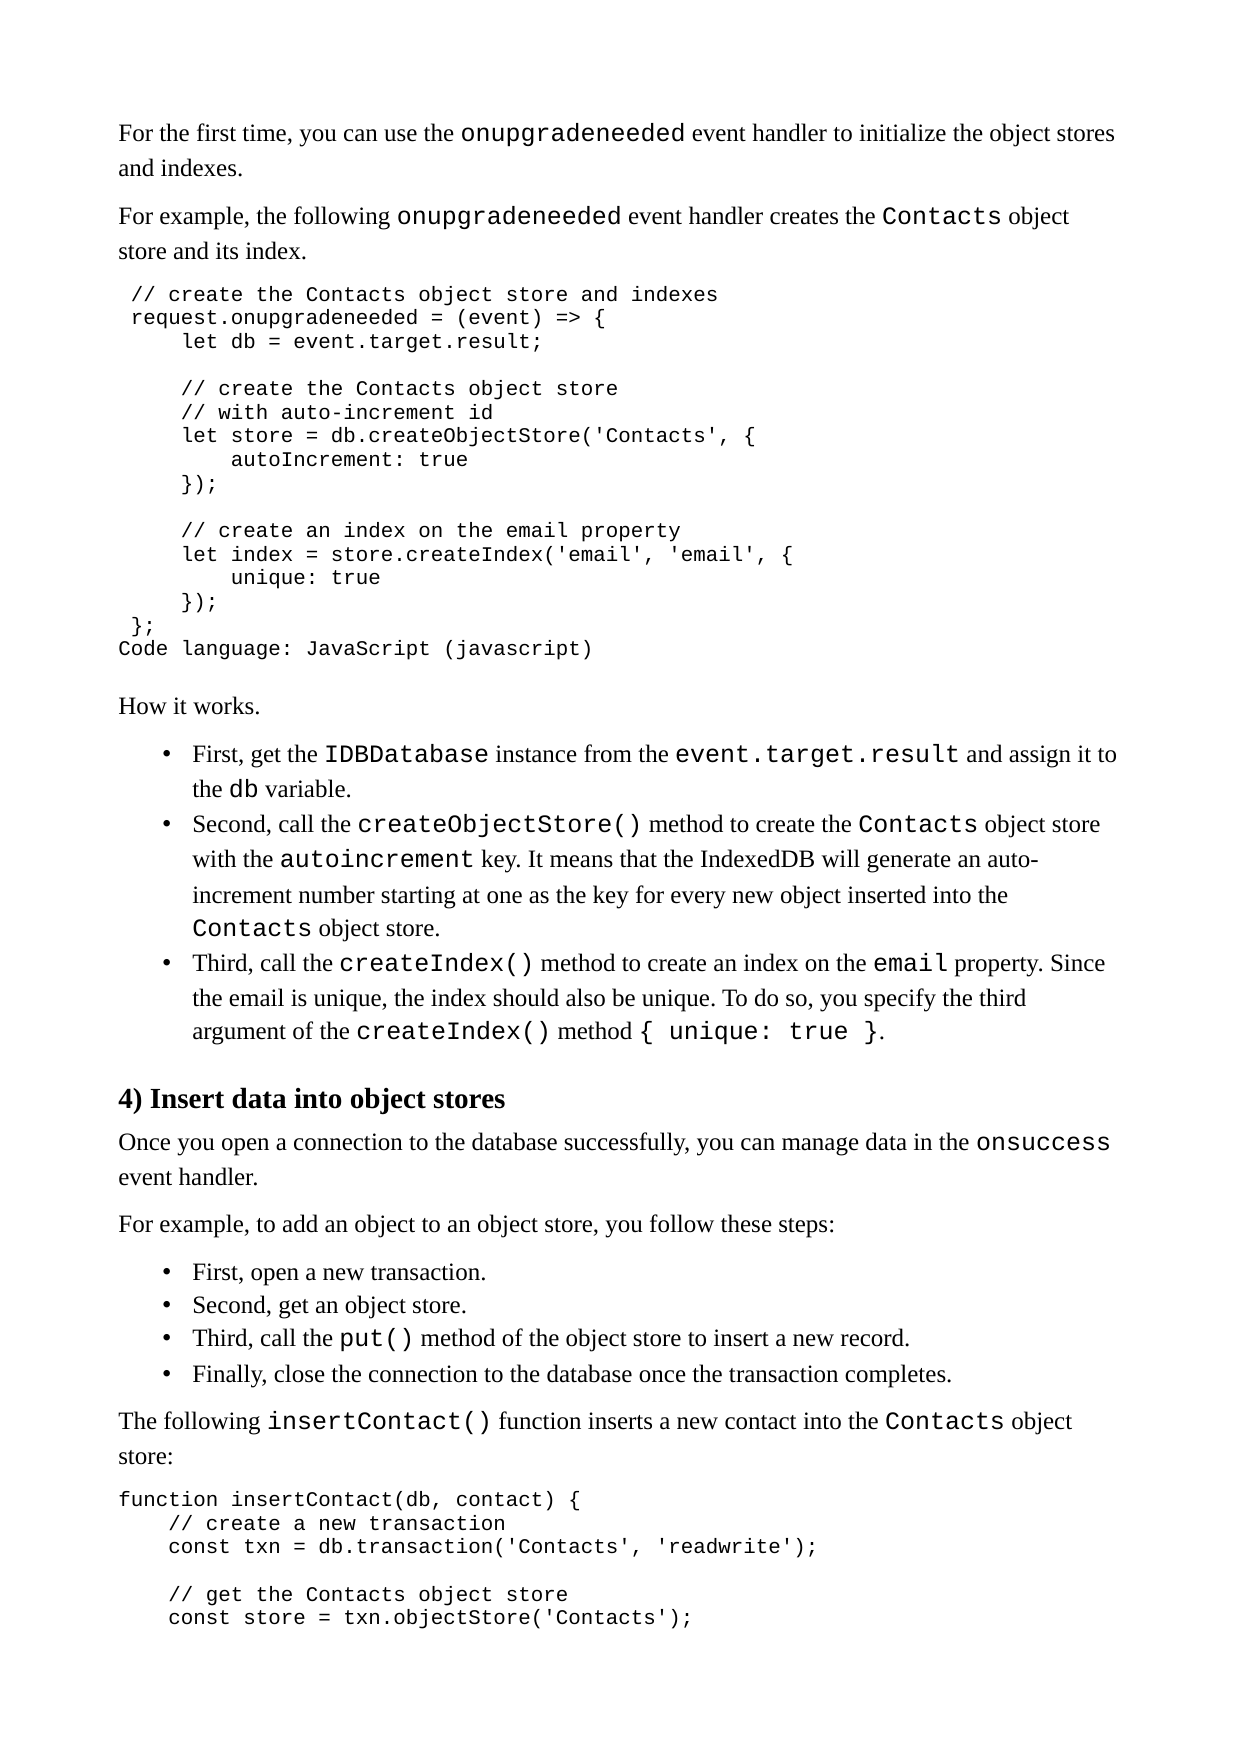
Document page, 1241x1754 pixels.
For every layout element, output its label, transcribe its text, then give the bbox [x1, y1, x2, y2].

text }); [118, 591, 1122, 614]
list Finally, close the connection to the database once the transaction completes. [162, 1359, 1122, 1387]
text // create a new transaction [118, 1513, 1122, 1536]
text }); [118, 473, 1122, 496]
text For example, to add an object to an object store, you follow these steps: [118, 1209, 1122, 1238]
text For example, the following onupgradeneeded event handler creates the Contacts object store and its index. [118, 201, 1122, 265]
text // create the Contacts object store and indexes [118, 283, 1122, 307]
text Once you open a connection to the database successfully, you can manage data in the onsuccess event handler. [118, 1127, 1122, 1191]
text let index = store.createIndex('email', 'email', { [118, 544, 1122, 567]
text Code language: JavaScript (javascript) [118, 638, 1122, 662]
text For the first time, you can use the onupgradeneeded event handler to initialize the object stores and indexes. [118, 118, 1122, 182]
text // get the Contacts object store [118, 1583, 1122, 1607]
text How it works. [118, 691, 1122, 720]
text // with auto-increment id [118, 402, 1122, 425]
text unique: true [118, 567, 1122, 591]
text let store = db.createObjectStore('Contacts', { [118, 425, 1122, 449]
list Second, get an object store. [162, 1290, 1122, 1319]
text request.onupgradeneeded = (event) => { [118, 307, 1122, 331]
text // create the Contacts object store [118, 378, 1122, 402]
text The following insertContact() function inserts a new contact into the Contacts object store: [118, 1406, 1122, 1470]
list First, open a new transaction. [162, 1257, 1122, 1286]
list Third, call the put() method of the object store to insert a new record. [162, 1323, 1122, 1354]
text let db = event.target.result; [118, 331, 1122, 354]
text const store = txn.objectStore('Contacts'); [118, 1607, 1122, 1631]
text const txn = db.transaction('Contacts', 'readwrite'); [118, 1536, 1122, 1560]
list First, get the IDBDatabase instance from the event.target.result and assign it to the db variable. [162, 739, 1122, 805]
text // create an index on the email property [118, 520, 1122, 544]
subtitle 4) Insert data into object stores [118, 1081, 1122, 1114]
text }; [118, 614, 1122, 638]
list Third, call the createIndex() method to create an index on the email property. Since the email is unique, the index should also be unique. To do so, you specify the third argument of the createIndex() method { unique: true }. [162, 948, 1122, 1047]
text autoIncrement: true [118, 449, 1122, 473]
list Second, call the createObjectStore() method to create the Contacts object store with the autoincrement key. It means that the IndexedDB will generate an auto-increment number starting at one as the key for every new object inserted into the Contacts object store. [162, 809, 1122, 943]
text function insertContact(db, contact) { [118, 1489, 1122, 1513]
